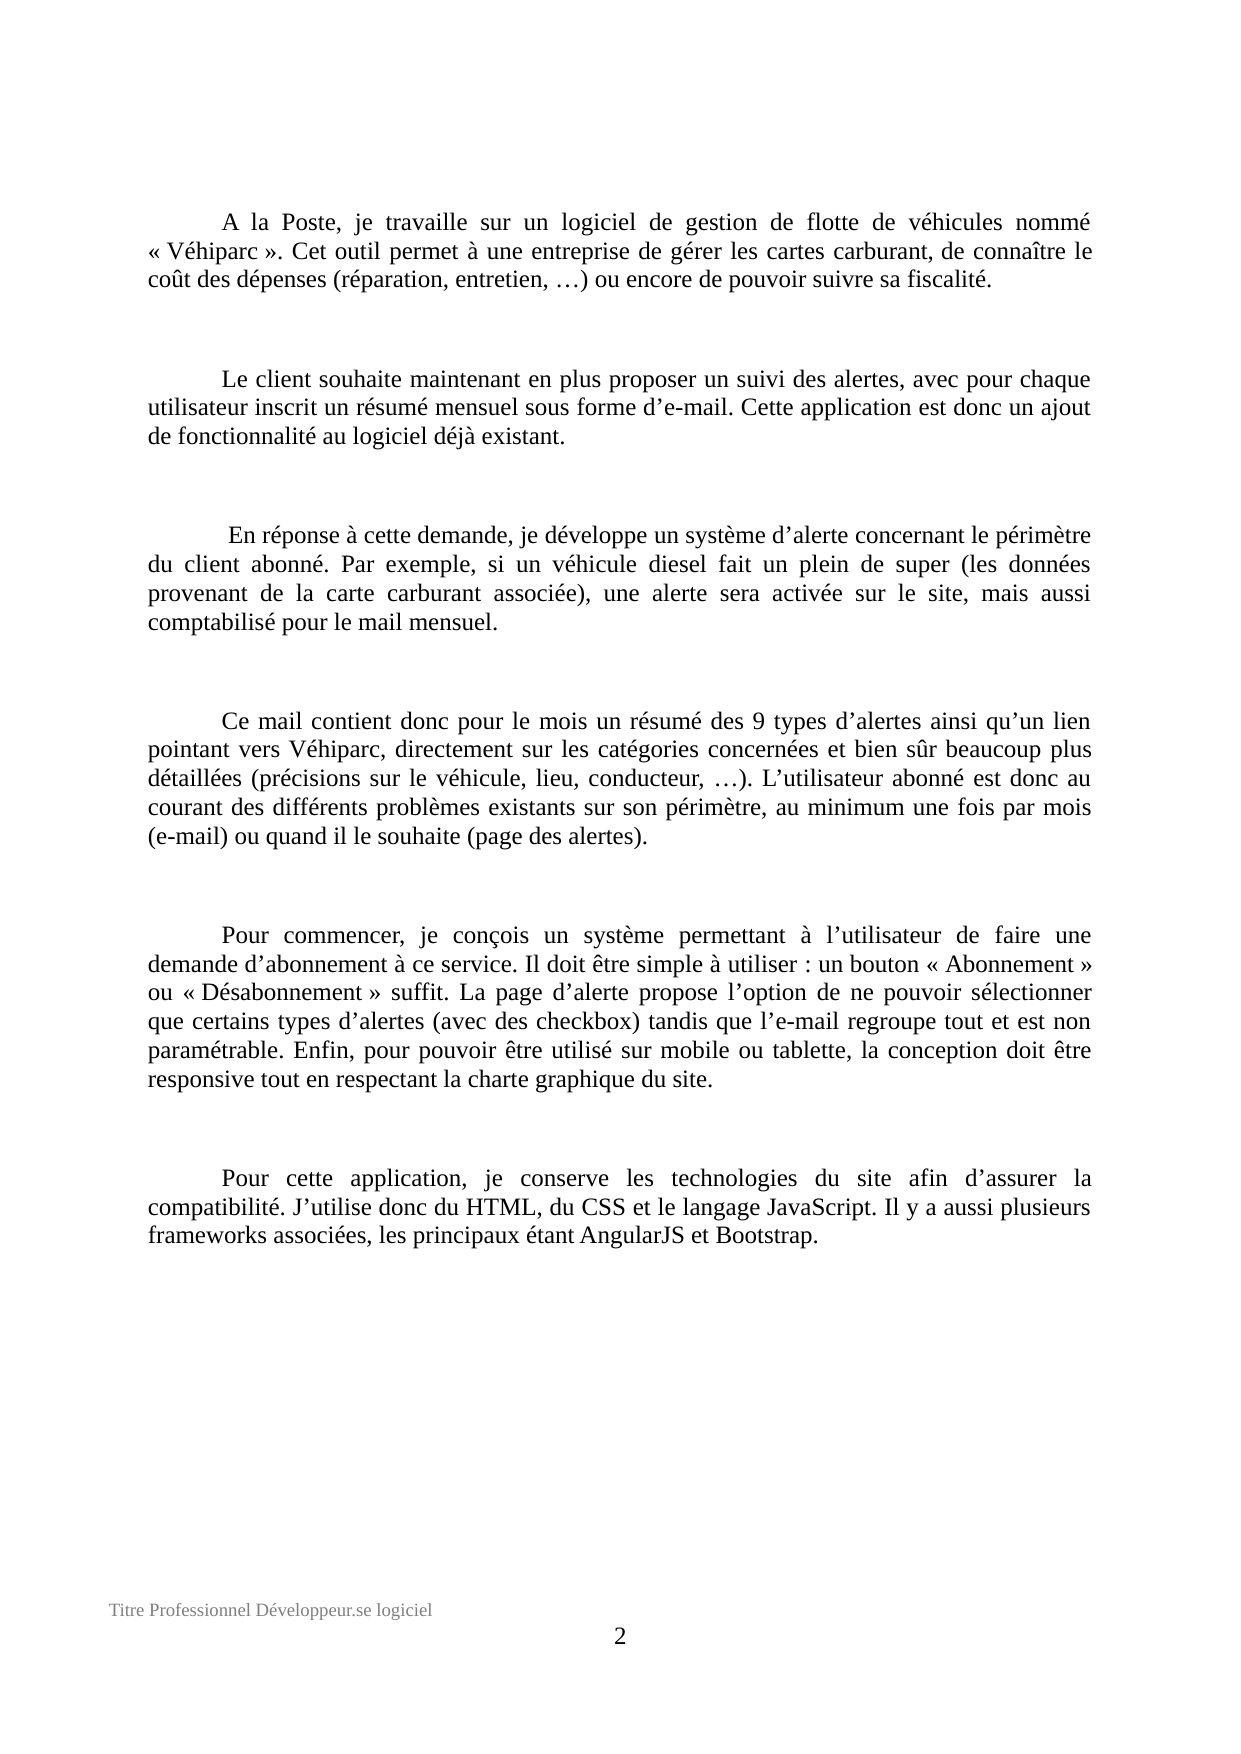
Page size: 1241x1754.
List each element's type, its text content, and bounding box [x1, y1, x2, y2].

text En réponse à cette demande, je développe un système d’alerte concernant le périmètre du client abonné. Par exemple, si un véhicule diesel fait un plein de super (les données provenant de la carte carburant associée), une alerte sera activée sur le site, mais aussi comptabilisé pour le mail mensuel. [148, 520, 1093, 635]
text Pour commencer, je conçois un système permettant à l’utilisateur de faire une demande d’abonnement à ce service. Il doit être simple à utiliser : un bouton « Abonnement » ou « Désabonnement » suffit. La page d’alerte propose l’option de ne pouvoir sélectionner que certains types d’alertes (avec des checkbox) tandis que l’e-mail regroupe tout et est non paramétrable. Enfin, pour pouvoir être utilisé sur mobile ou tablette, la conception doit être responsive tout en respectant la charte graphique du site. [148, 920, 1093, 1092]
text Pour cette application, je conserve les technologies du site afin d’assurer la compatibilité. J’utilise donc du HTML, du CSS et le langage JavaScript. Il y a aussi plusieurs frameworks associées, les principaux étant AngularJS et Bootstrap. [148, 1163, 1093, 1249]
text Ce mail contient donc pour le mois un résumé des 9 types d’alertes ainsi qu’un lien pointant vers Véhiparc, directement sur les catégories concernées et bien sûr beaucoup plus détaillées (précisions sur le véhicule, lieu, conducteur, …). L’utilisateur abonné est donc au courant des différents problèmes existants sur son périmètre, au minimum une fois par mois (e-mail) ou quand il le souhaite (page des alertes). [148, 706, 1093, 849]
text Le client souhaite maintenant en plus proposer un suivi des alertes, avec pour chaque utilisateur inscrit un résumé mensuel sous forme d’e-mail. Cette application est donc un ajout de fonctionnalité au logiciel déjà existant. [148, 364, 1093, 450]
text A la Poste, je travaille sur un logiciel de gestion de flotte de véhicules nommé « Véhiparc ». Cet outil permet à une entreprise de gérer les cartes carburant, de connaître le coût des dépenses (réparation, entretien, …) ou encore de pouvoir suivre sa fiscalité. [148, 207, 1093, 293]
